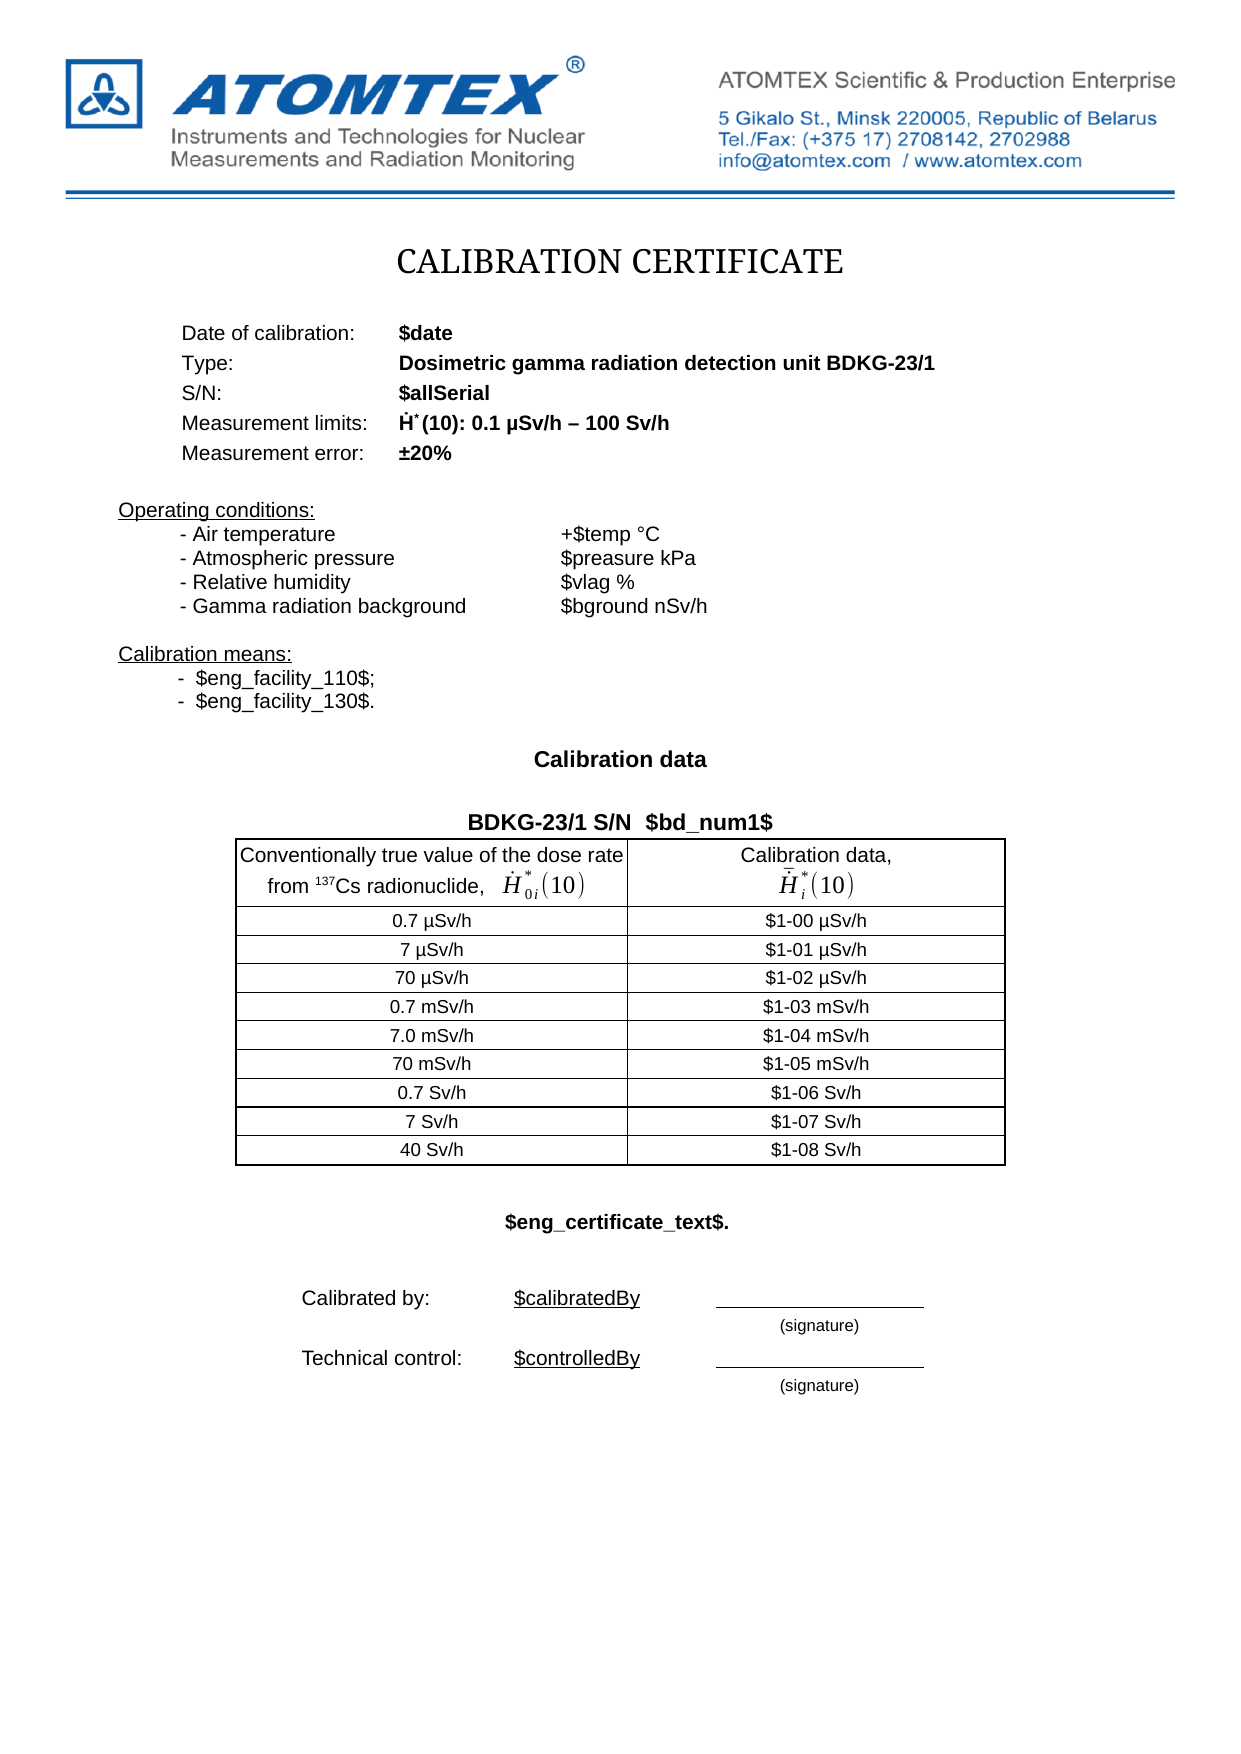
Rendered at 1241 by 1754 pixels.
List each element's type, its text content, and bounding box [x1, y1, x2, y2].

table_header BDKG-23/1 S/N: $bd_num1$ [236, 806, 1004, 838]
table_cell $1-03 mSv/h [628, 993, 1004, 1020]
table_cell $1-06 Sv/h [628, 1079, 1004, 1106]
text Calibration means: [118, 641, 1122, 665]
table_cell 7.0 mSv/h [237, 1021, 627, 1049]
table_cell $1-08 Sv/h [628, 1136, 1004, 1164]
table_cell 40 Sv/h [237, 1136, 627, 1164]
table_cell Dosimetric gamma radiation detection unit BDKG-23/1 [395, 348, 1061, 378]
text Calibration data [118, 746, 1122, 773]
table_header $calibratedBy [511, 1283, 697, 1313]
text - $eng_facility_110$; [118, 665, 1122, 689]
table_cell ±20% [395, 438, 1061, 468]
table_cell 7 Sv/h [237, 1108, 627, 1135]
table_cell $1-05 mSv/h [628, 1050, 1004, 1078]
table_cell 0.7 µSv/h [237, 907, 627, 934]
text - Atmospheric pressure $preasure kPa [179, 546, 1122, 569]
text $eng_certificate_text$. [118, 1210, 1122, 1234]
table_cell Measurement error: [178, 438, 395, 468]
table_cell 0.7 Sv/h [237, 1079, 627, 1106]
table_header [697, 1283, 942, 1313]
table_cell Technical control: [298, 1343, 511, 1373]
text CALIBRATION CERTIFICATE [118, 215, 1122, 283]
text Operating conditions: [118, 498, 1122, 522]
text - $eng_facility_130$. [118, 689, 1122, 713]
table_cell 7 µSv/h [237, 936, 627, 963]
table_cell Ḣ* (10): 0.1 µSv/h – 100 Sv/h [395, 408, 1061, 438]
table_cell $1-00 µSv/h [628, 907, 1004, 934]
table_cell 70 µSv/h [237, 964, 627, 992]
table_cell [511, 1313, 697, 1343]
table_cell $controlledBy [511, 1343, 697, 1373]
table_cell $1-07 Sv/h [628, 1108, 1004, 1135]
table_cell 70 mSv/h [237, 1050, 627, 1078]
text - Air temperature +$temp °C [179, 522, 1122, 546]
table_cell [697, 1343, 942, 1373]
table_cell $1-01 µSv/h [628, 936, 1004, 963]
table_header $date [395, 318, 1061, 348]
table_cell [298, 1313, 511, 1343]
table_cell (signature) [697, 1373, 942, 1403]
table_header Calibrated by: [298, 1283, 511, 1313]
table_cell S/N: [178, 378, 395, 408]
table_cell Measurement limits: [178, 408, 395, 438]
table_cell 0.7 mSv/h [237, 993, 627, 1020]
text - Gamma radiation background $bground nSv/h [179, 593, 1122, 617]
table_cell Calibration data, [628, 840, 1004, 906]
table_header Date of calibration: [178, 318, 395, 348]
table_cell $1-02 µSv/h [628, 964, 1004, 992]
table_cell Conventionally true value of the dose rate from 137Cs radionuclide, [237, 840, 627, 906]
table_cell Type: [178, 348, 395, 378]
table_cell $1-04 mSv/h [628, 1021, 1004, 1049]
table_cell $allSerial [395, 378, 1061, 408]
table_cell (signature) [697, 1313, 942, 1343]
text - Relative humidity $vlag % [179, 569, 1122, 593]
table_cell [511, 1373, 697, 1403]
table_cell [298, 1373, 511, 1403]
